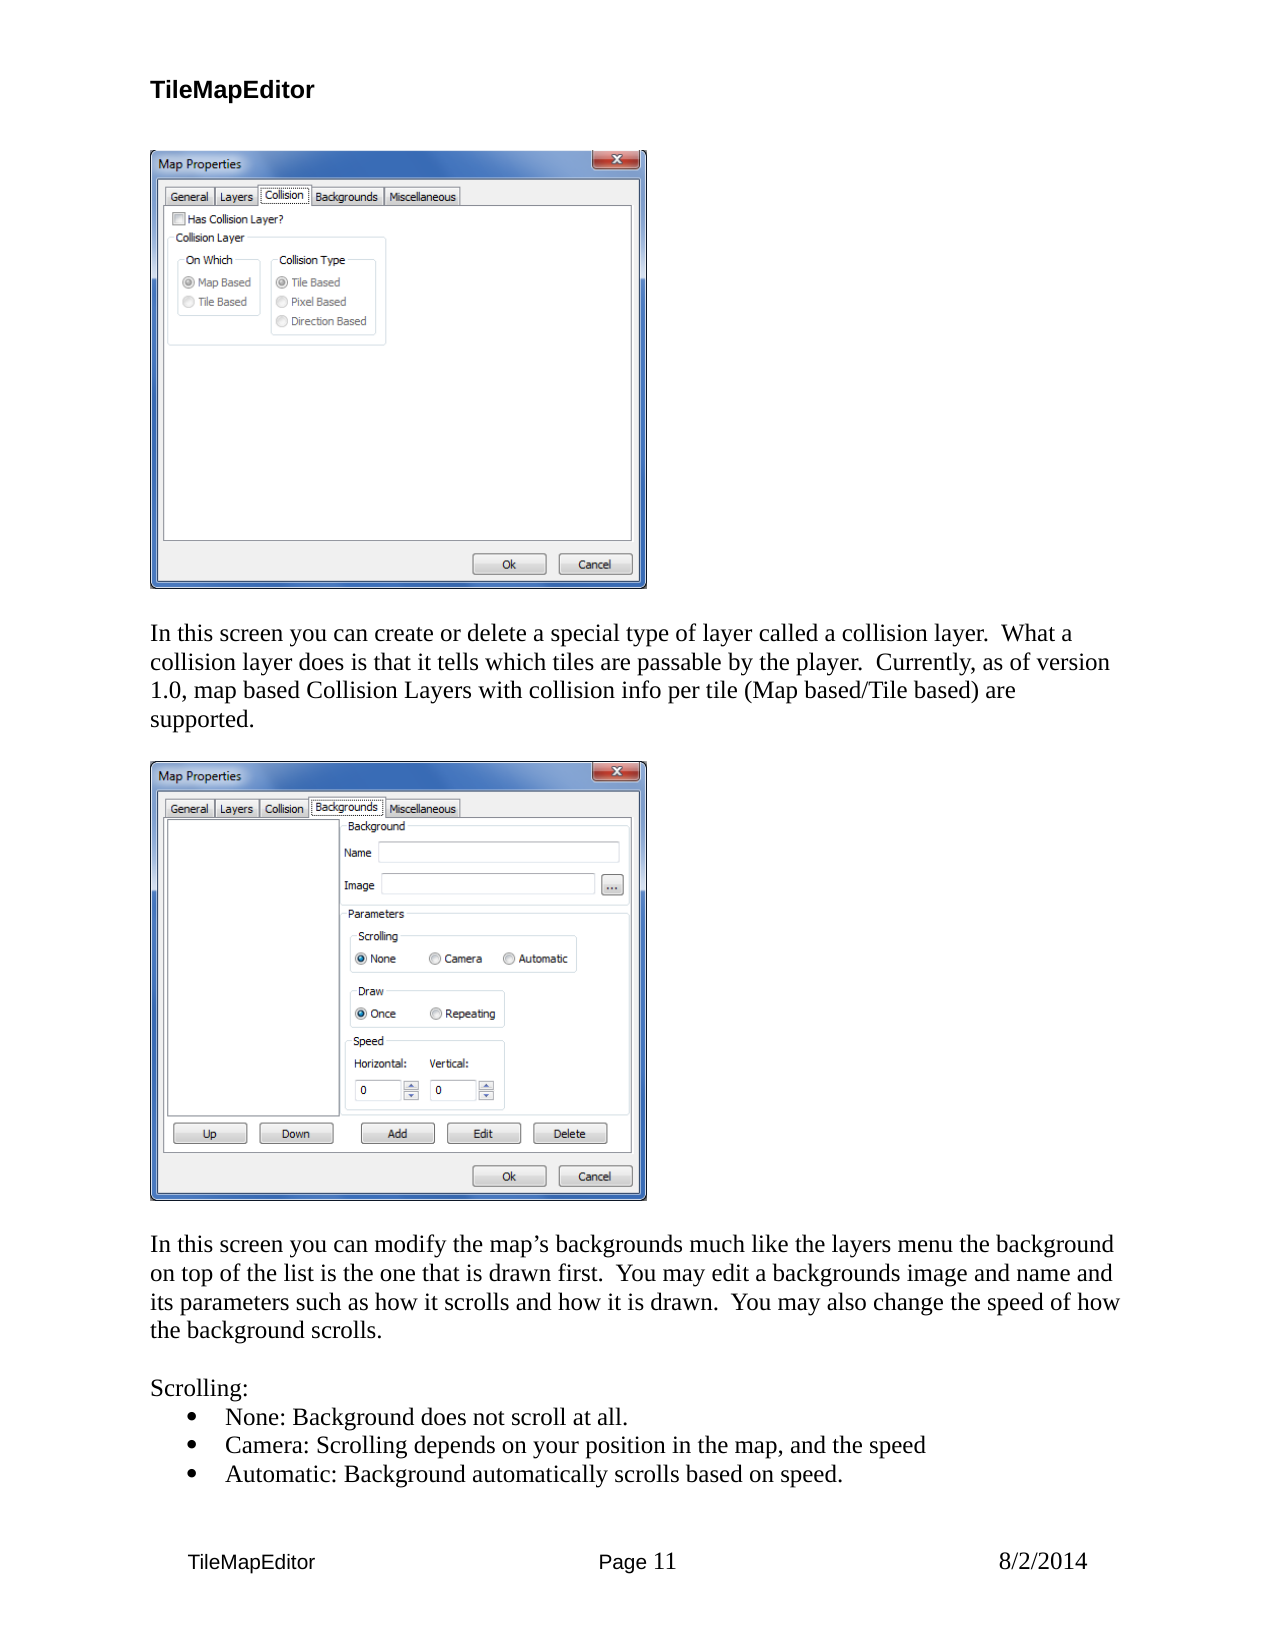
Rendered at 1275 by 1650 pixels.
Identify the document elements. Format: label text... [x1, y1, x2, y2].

text In this screen you can create or delete a special type of layer called a collision layer. What a collision layer does is that it tells which tiles are passable by the player. Currently, as of version 1.0, map based Collision Layers with collision info per tile (Map based/Tile based) are supported. [150, 618, 1125, 733]
list Camera: Scrolling depends on your position in the map, and the speed [187, 1431, 1125, 1459]
text In this screen you can modify the map’s backgrounds much like the layers menu the background on top of the list is the one that is drawn first. You may edit a backgrounds image and name and its parameters such as how it scrolls and how it is drawn. You may also change the speed of how the background scrolls. [150, 1229, 1125, 1344]
list None: Background does not scroll at all. [187, 1402, 1125, 1431]
picture [150, 761, 647, 1201]
list Automatic: Background automatically scrolls based on speed. [187, 1459, 1125, 1488]
text Scrolling: [150, 1373, 1125, 1402]
picture [150, 150, 647, 589]
